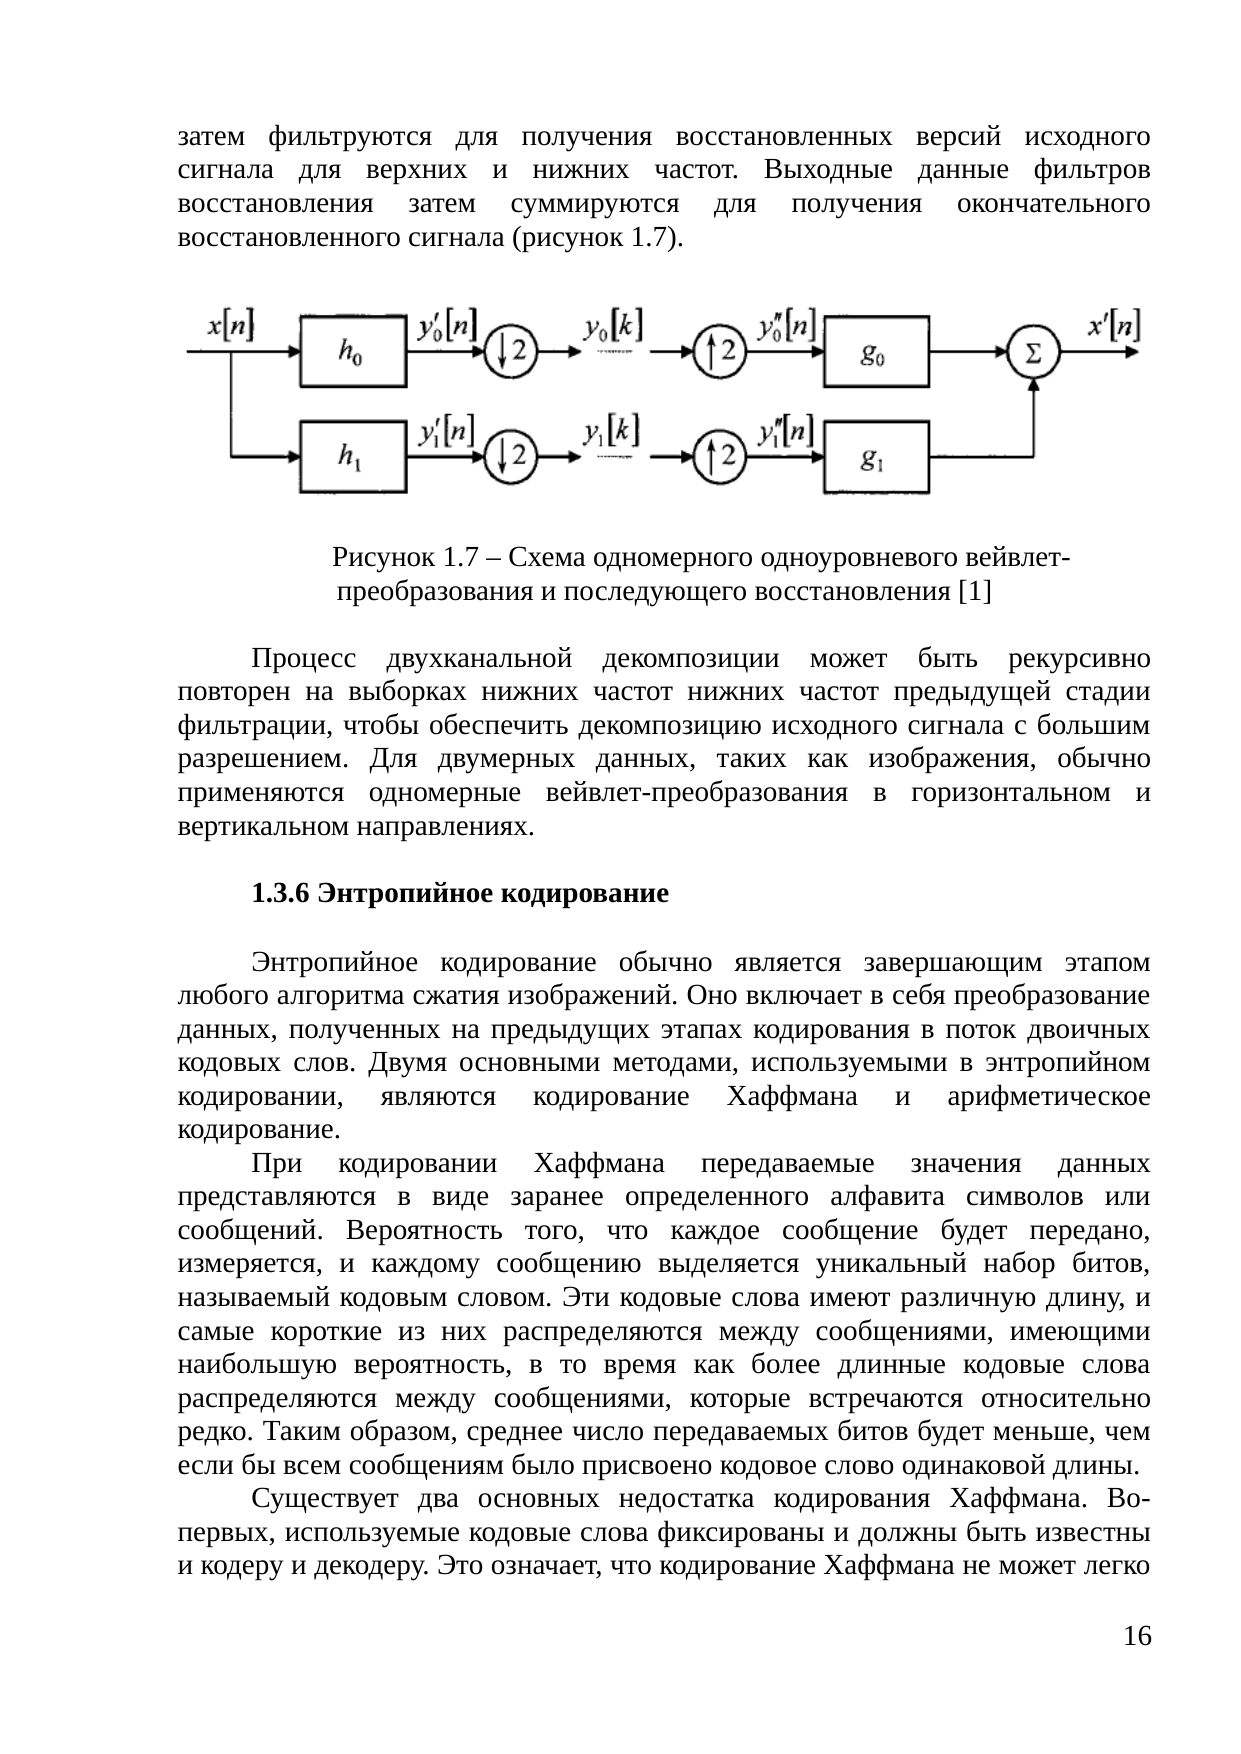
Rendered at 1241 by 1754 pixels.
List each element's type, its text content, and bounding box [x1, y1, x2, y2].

text При кодировании Хаффмана передаваемые значения данных представляются в виде заранее определенного алфавита символов или сообщений. Вероятность того, что каждое сообщение будет передано, измеряется, и каждому сообщению выделяется уникальный набор битов, называемый кодовым словом. Эти кодовые слова имеют различную длину, и самые короткие из них распределяются между сообщениями, имеющими наибольшую вероятность, в то время как более длинные кодовые слова распределяются между сообщениями, которые встречаются относительно редко. Таким образом, среднее число передаваемых битов будет меньше, чем если бы всем сообщениям было присвоено кодовое слово одинаковой длины. [177, 1145, 1152, 1480]
text затем фильтруются для получения восстановленных версий исходного сигнала для верхних и нижних частот. Выходные данные фильтров восстановления затем суммируются для получения окончательного восстановленного сигнала (рисунок 1.7). [177, 118, 1152, 252]
text Энтропийное кодирование обычно является завершающим этапом любого алгоритма сжатия изображений. Оно включает в себя преобразование данных, полученных на предыдущих этапах кодирования в поток двоичных кодовых слов. Двумя основными методами, используемыми в энтропийном кодировании, являются кодирование Хаффмана и арифметическое кодирование. [177, 944, 1152, 1145]
text Существует два основных недостатка кодирования Хаффмана. Во-первых, используемые кодовые слова фиксированы и должны быть известны и кодеру и декодеру. Это означает, что кодирование Хаффмана не может легко [177, 1480, 1152, 1581]
text Рисунок 1.7 – Схема одномерного одноуровневого вейвлет-преобразования и последующего восстановления [1] [177, 539, 1152, 606]
subtitle 1.3.6 Энтропийное кодирование [251, 875, 1152, 908]
picture [179, 295, 1154, 506]
text Процесс двухканальной декомпозиции может быть рекурсивно повторен на выборках нижних частот нижних частот предыдущей стадии фильтрации, чтобы обеспечить декомпозицию исходного сигнала с большим разрешением. Для двумерных данных, таких как изображения, обычно применяются одномерные вейвлет-преобразования в горизонтальном и вертикальном направлениях. [177, 640, 1152, 841]
